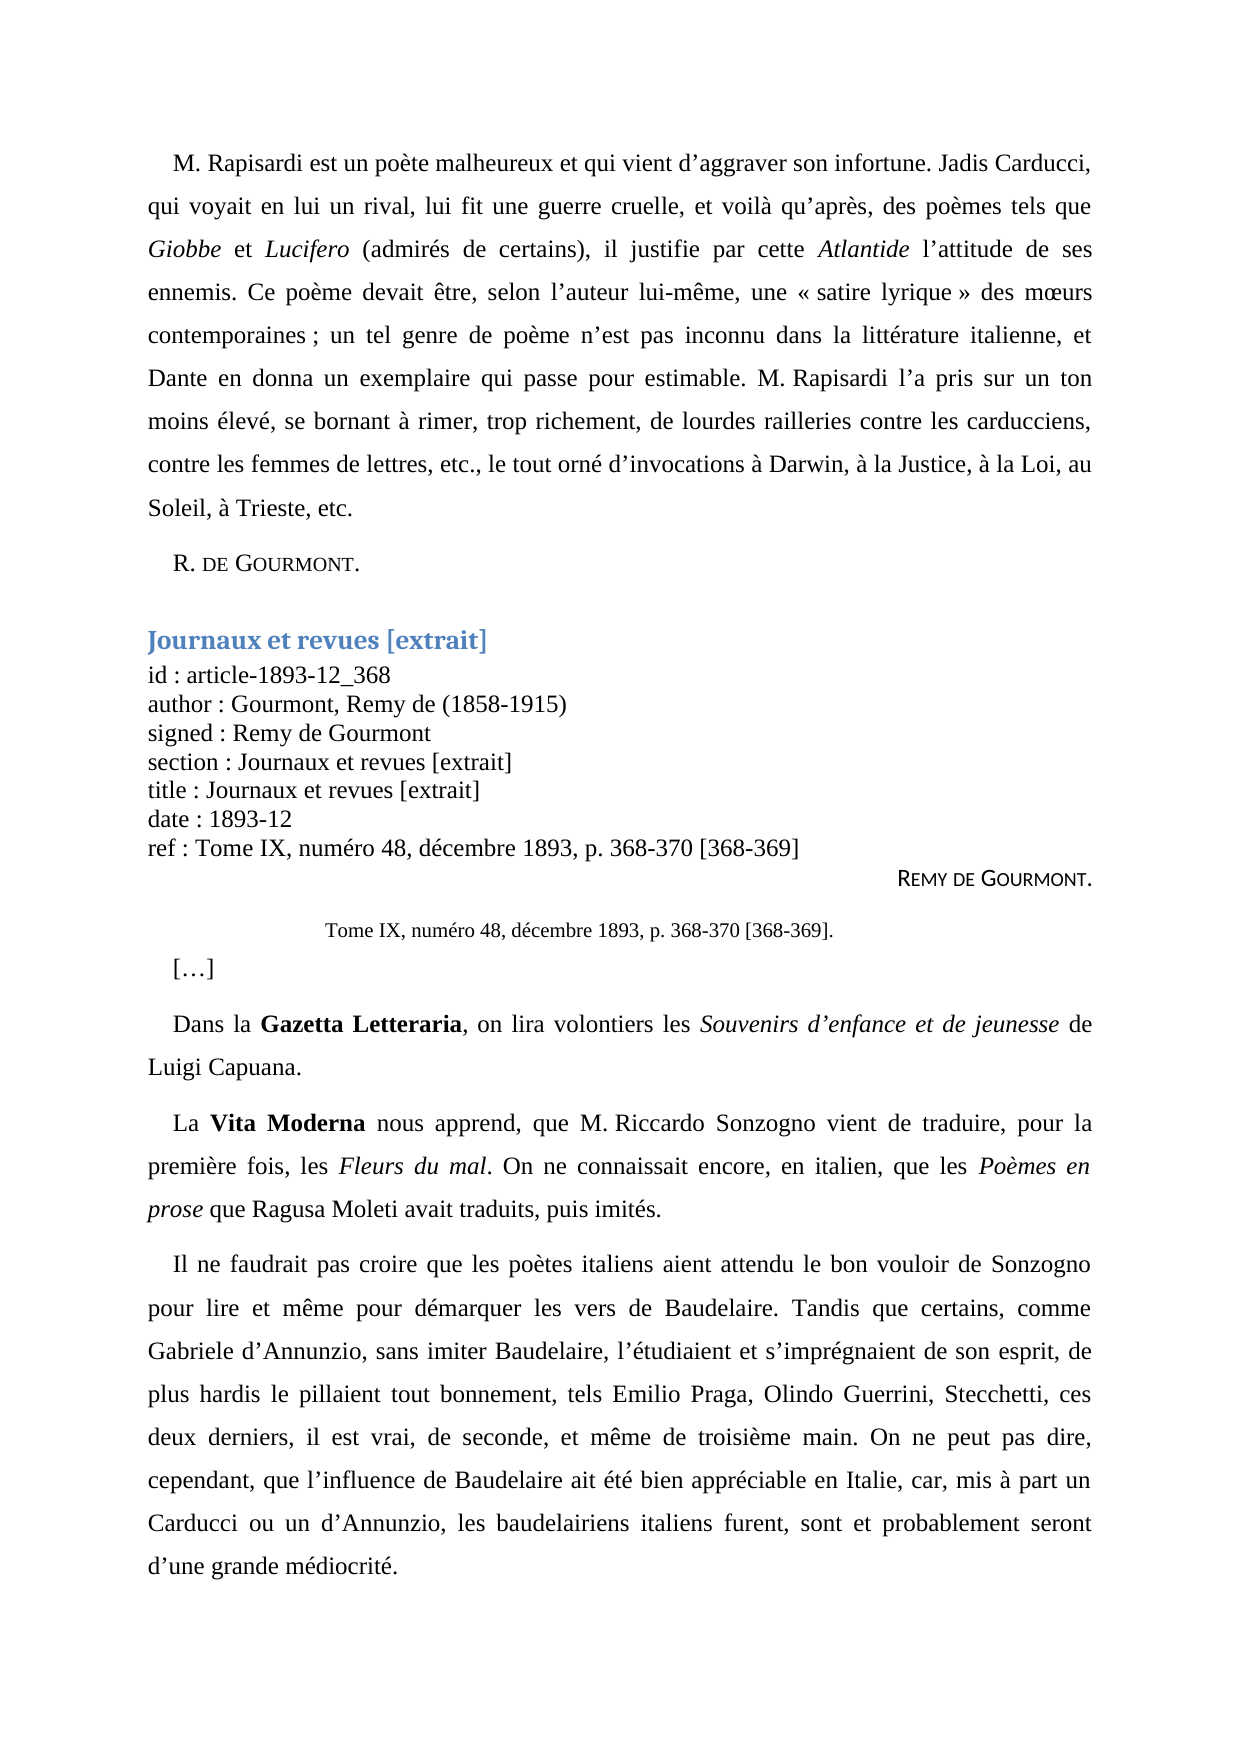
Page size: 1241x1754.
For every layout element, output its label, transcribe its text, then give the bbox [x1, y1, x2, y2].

text Remy de Gourmont. [148, 862, 1093, 892]
subtitle Journaux et revues [extrait] [148, 625, 1093, 656]
text La Vita Moderna nous apprend, que M. Riccardo Sonzogno vient de traduire, pour la première fois, les Fleurs du mal. On ne connaissait encore, en italien, que les Poèmes en prose que Ragusa Moleti avait traduits, puis imités. [148, 1108, 1093, 1223]
text R. de Gourmont. [148, 548, 1093, 577]
text signed : Remy de Gourmont [148, 718, 1093, 747]
text M. Rapisardi est un poète malheureux et qui vient d’aggraver son infortune. Jadis Carducci, qui voyait en lui un rival, lui fit une guerre cruelle, et voilà qu’après, des poèmes tels que Giobbe et Lucifero (admirés de certains), il justifie par cette Atlantide l’attitude de ses ennemis. Ce poème devait être, selon l’auteur lui-même, une « satire lyrique » des mœurs contemporaines ; un tel genre de poème n’est pas inconnu dans la littérature italienne, et Dante en donna un exemplaire qui passe pour estimable. M. Rapisardi l’a pris sur un ton moins élevé, se bornant à rimer, trop richement, de lourdes railleries contre les carducciens, contre les femmes de lettres, etc., le tout orné d’invocations à Darwin, à la Justice, à la Loi, au Soleil, à Trieste, etc. [148, 148, 1093, 521]
text Dans la Gazetta Letteraria, on lira volontiers les Souvenirs d’enfance et de jeunesse de Luigi Capuana. [148, 1009, 1093, 1081]
text author : Gourmont, Remy de (1858-1915) [148, 689, 1093, 718]
text Tome IX, numéro 48, décembre 1893, p. 368-370 [368-369]. [325, 917, 1093, 942]
text id : article-1893-12_368 [148, 660, 1093, 689]
text ref : Tome IX, numéro 48, décembre 1893, p. 368-370 [368-369] [148, 833, 1093, 862]
text […] [148, 953, 1093, 982]
text title : Journaux et revues [extrait] [148, 775, 1093, 804]
text section : Journaux et revues [extrait] [148, 747, 1093, 775]
text Il ne faudrait pas croire que les poètes italiens aient attendu le bon vouloir de Sonzogno pour lire et même pour démarquer les vers de Baudelaire. Tandis que certains, comme Gabriele d’Annunzio, sans imiter Baudelaire, l’étudiaient et s’imprégnaient de son esprit, de plus hardis le pillaient tout bonnement, tels Emilio Praga, Olindo Guerrini, Stecchetti, ces deux derniers, il est vrai, de seconde, et même de troisième main. On ne peut pas dire, cependant, que l’influence de Baudelaire ait été bien appréciable en Italie, car, mis à part un Carducci ou un d’Annunzio, les baudelairiens italiens furent, sont et probablement seront d’une grande médiocrité. [148, 1249, 1093, 1580]
text date : 1893-12 [148, 804, 1093, 833]
